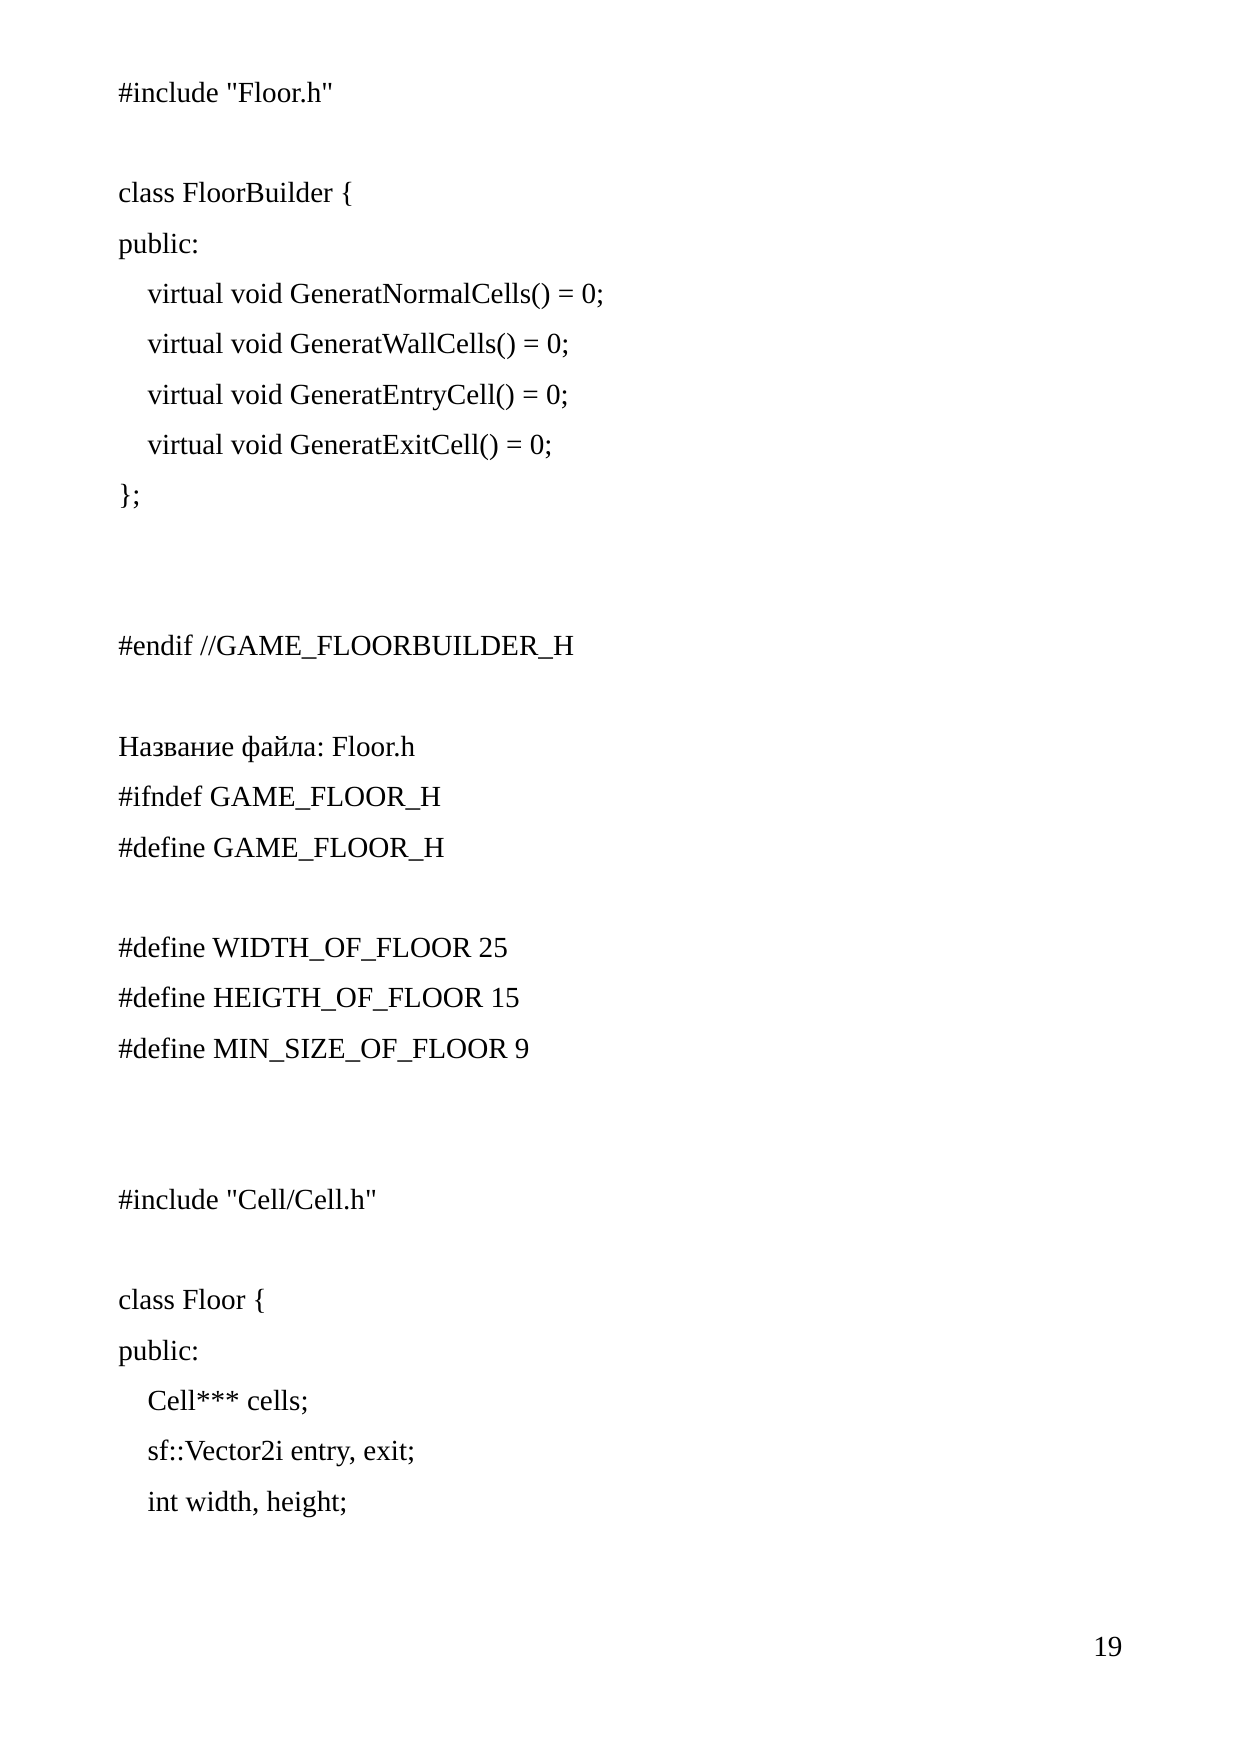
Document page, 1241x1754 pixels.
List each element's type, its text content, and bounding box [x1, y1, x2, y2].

text #define MIN_SIZE_OF_FLOOR 9 [118, 1031, 1122, 1064]
text #include "Floor.h" [118, 75, 1122, 108]
text virtual void GeneratNormalCells() = 0; [118, 276, 1122, 310]
text public: [118, 226, 1122, 259]
text #endif //GAME_FLOORBUILDER_H [118, 628, 1122, 662]
text virtual void GeneratExitCell() = 0; [118, 427, 1122, 461]
text class FloorBuilder { [118, 176, 1122, 209]
text virtual void GeneratWallCells() = 0; [118, 327, 1122, 360]
text #include "Cell/Cell.h" [118, 1182, 1122, 1215]
text Cell*** cells; [118, 1383, 1122, 1417]
text #ifndef GAME_FLOOR_H [118, 779, 1122, 813]
text #define GAME_FLOOR_H [118, 830, 1122, 863]
text #define HEIGTH_OF_FLOOR 15 [118, 981, 1122, 1014]
text sf::Vector2i entry, exit; [118, 1433, 1122, 1467]
text }; [118, 477, 1122, 511]
text int width, height; [118, 1484, 1122, 1517]
text class Floor { [118, 1282, 1122, 1316]
text #define WIDTH_OF_FLOOR 25 [118, 930, 1122, 964]
text public: [118, 1333, 1122, 1366]
text virtual void GeneratEntryCell() = 0; [118, 377, 1122, 410]
text Название файла: Floor.h [118, 729, 1122, 763]
